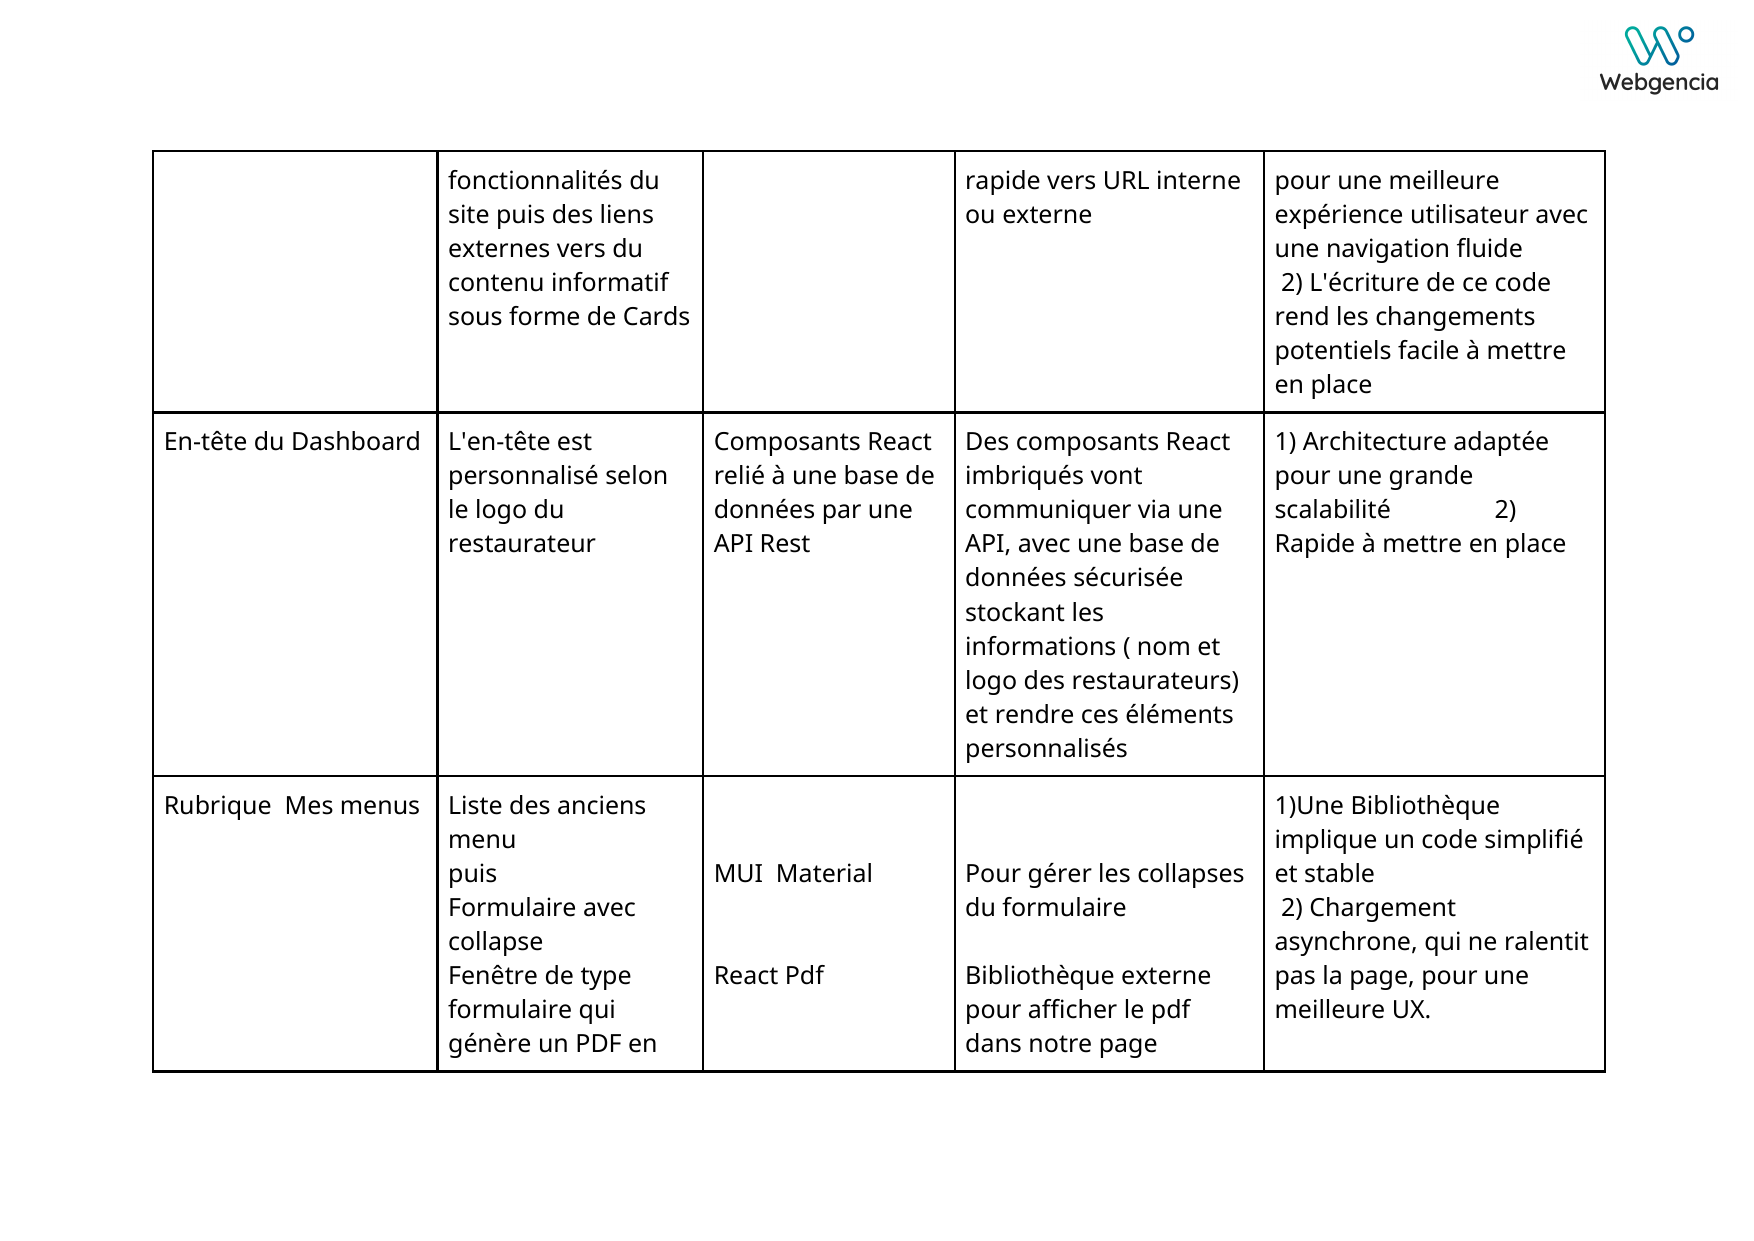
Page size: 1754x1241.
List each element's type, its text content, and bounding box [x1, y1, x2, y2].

table_cell [704, 152, 954, 411]
table_cell Liste des anciens menu puis Formulaire avec collapse Fenêtre de type formulaire qui génère un PDF en [439, 777, 702, 1070]
table_cell 1) Architecture adaptée pour une grande scalabilité 2) Rapide à mettre en place [1265, 414, 1604, 775]
table_cell Composants React relié à une base de données par une API Rest [704, 414, 954, 775]
table_cell pour une meilleure expérience utilisateur avec une navigation fluide 2) L'écriture de ce code rend les changements potentiels facile à mettre en place [1265, 152, 1604, 411]
table_cell [154, 152, 436, 411]
table_cell 1)Une Bibliothèque implique un code simplifié et stable 2) Chargement asynchrone, qui ne ralentit pas la page, pour une meilleure UX. [1265, 777, 1604, 1070]
picture [1580, 20, 1739, 101]
table_cell Des composants React imbriqués vont communiquer via une API, avec une base de données sécurisée stockant les informations ( nom et logo des restaurateurs) et rendre ces éléments personnalisés [956, 414, 1263, 775]
table_cell L'en-tête est personnalisé selon le logo du restaurateur [439, 414, 702, 775]
table_cell Pour gérer les collapses du formulaire Bibliothèque externe pour afficher le pdf dans notre page [956, 777, 1263, 1070]
table_cell fonctionnalités du site puis des liens externes vers du contenu informatif sous forme de Cards [439, 152, 702, 411]
table_cell Rubrique Mes menus [154, 777, 436, 1070]
table_cell En-tête du Dashboard [154, 414, 436, 775]
table_cell rapide vers URL interne ou externe [956, 152, 1263, 411]
table_cell MUI Material React Pdf [704, 777, 954, 1070]
